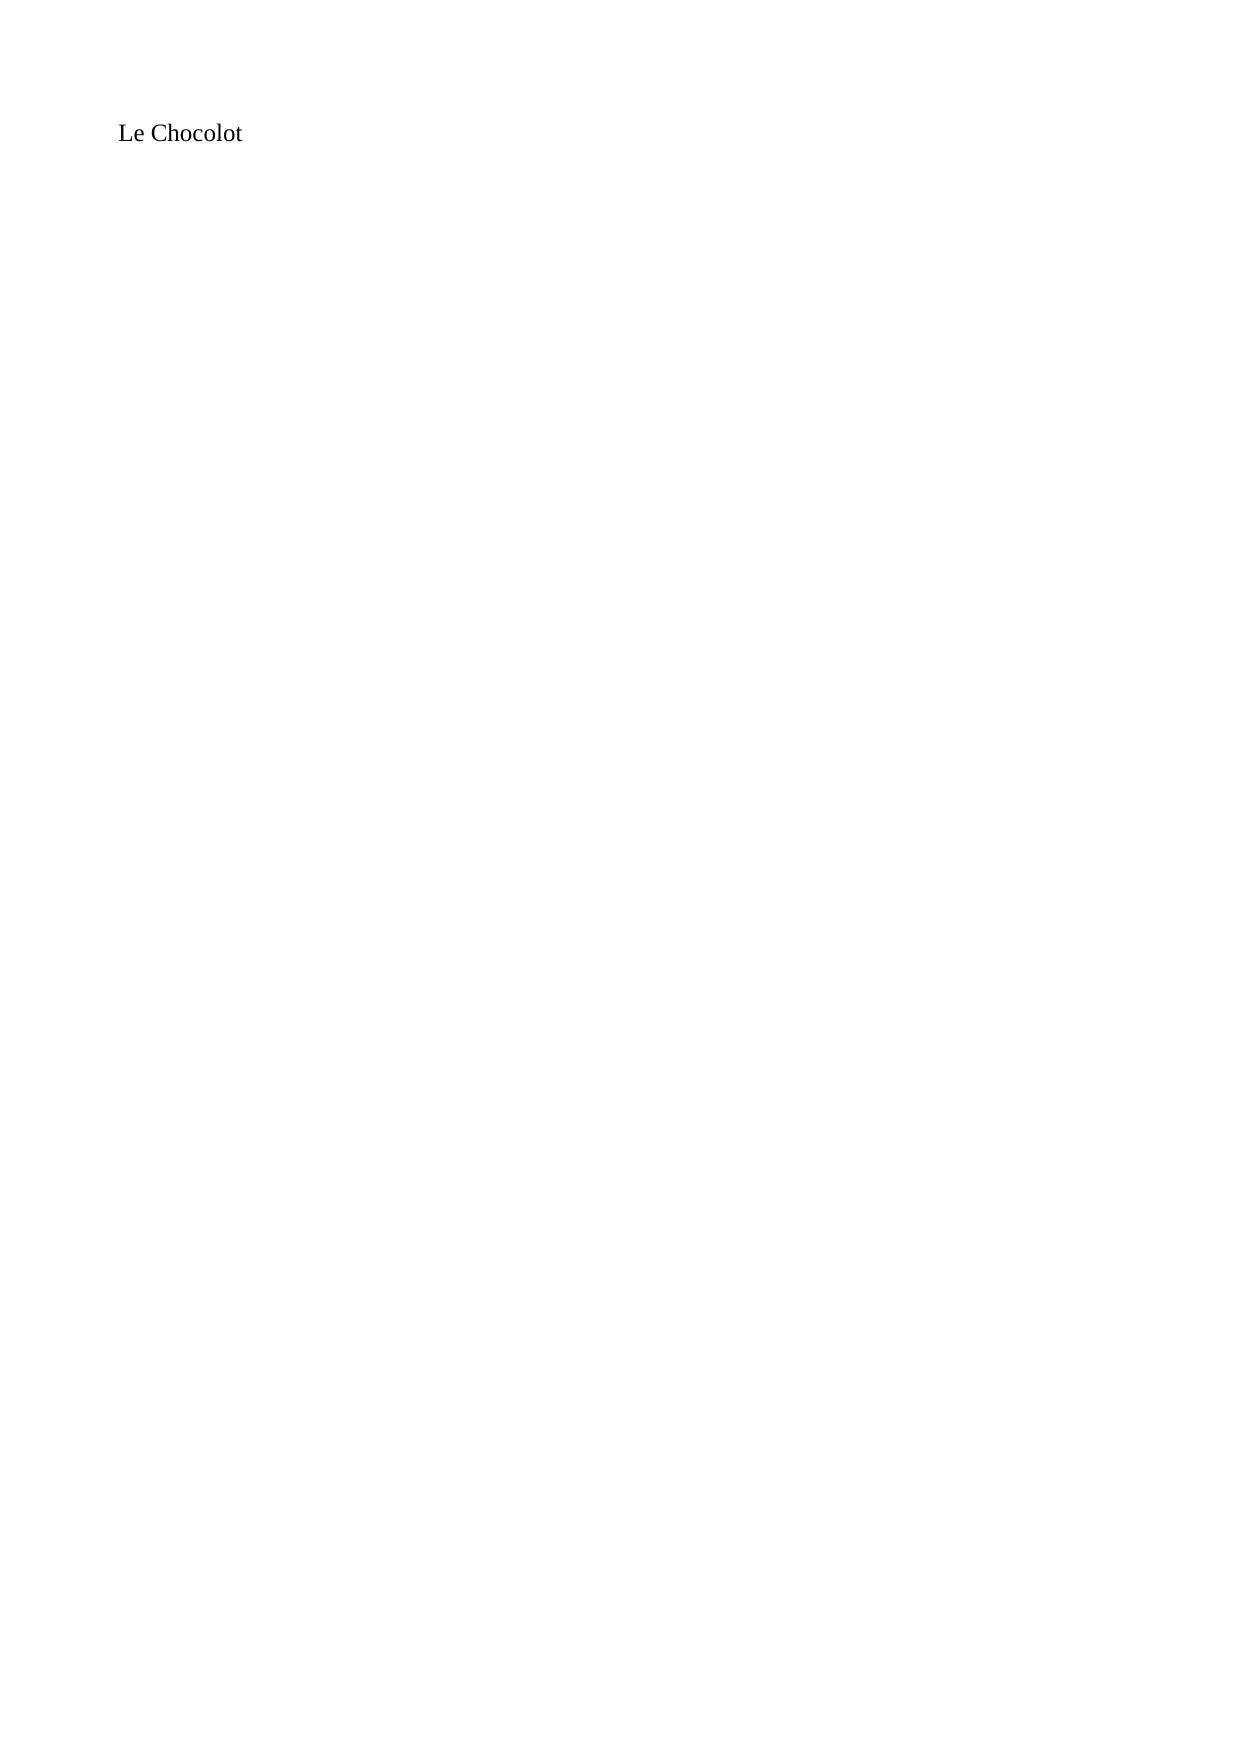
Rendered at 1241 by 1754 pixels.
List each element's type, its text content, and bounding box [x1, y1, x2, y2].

text Le Chocolot [118, 118, 1122, 147]
